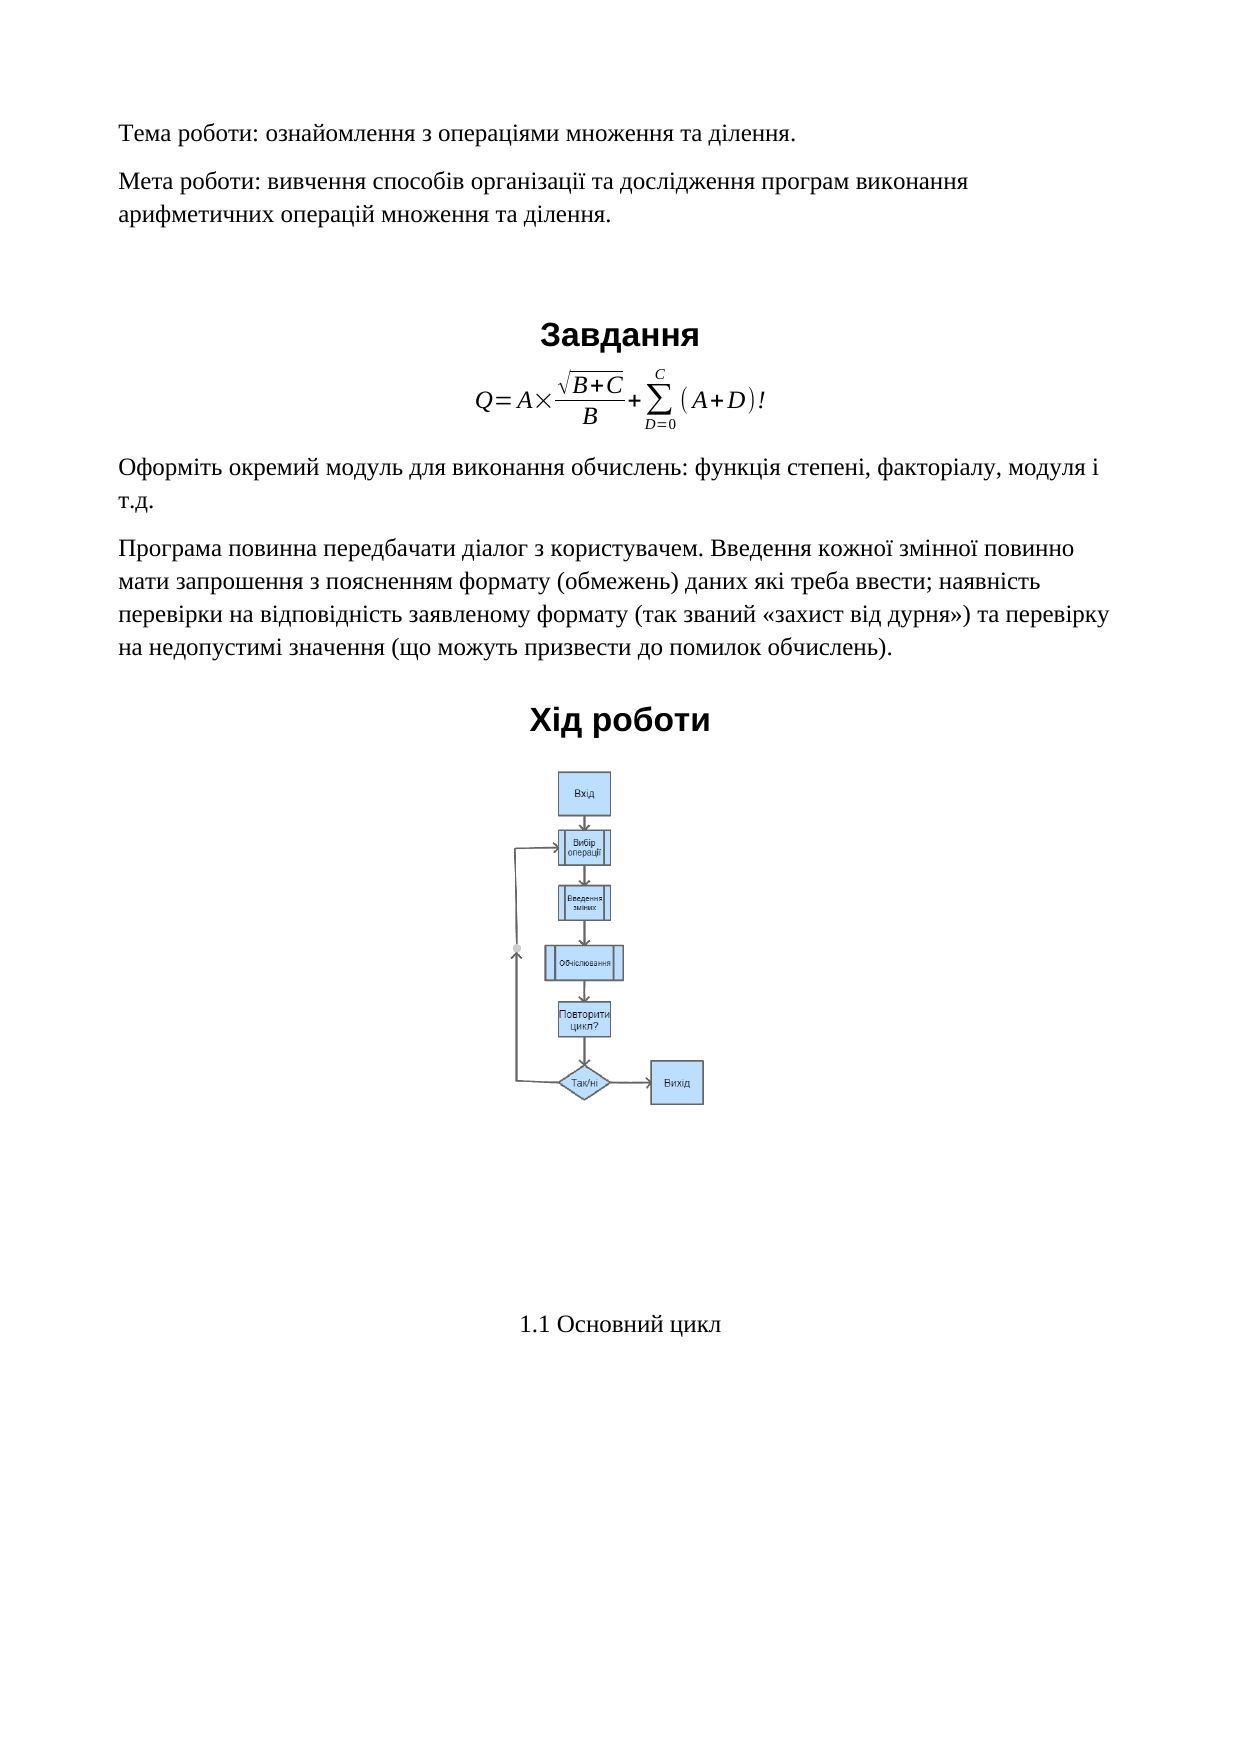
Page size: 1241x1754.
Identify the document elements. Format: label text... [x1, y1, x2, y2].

text Оформіть окремий модуль для виконання обчислень: функція степені, факторіалу, модуля і т.д. [118, 452, 1122, 514]
subtitle Завдання [118, 315, 1122, 353]
text Мета роботи: вивчення способів організації та дослідження програм виконання арифметичних операцій множення та ділення. [118, 166, 1122, 227]
subtitle Хід роботи [118, 700, 1122, 739]
text Програма повинна передбачати діалог з користувачем. Введення кожної змінної повинно мати запрошення з поясненням формату (обмежень) даних які треба ввести; наявність перевірки на відповідність заявленому формату (так званий «захист від дурня») та перевірку на недопустимі значення (що можуть призвести до помилок обчислень). [118, 533, 1122, 661]
text 1.1 Основний цикл [118, 1306, 1122, 1338]
text Тема роботи: ознайомлення з операціями множення та ділення. [118, 118, 1122, 147]
picture [118, 751, 1123, 1306]
